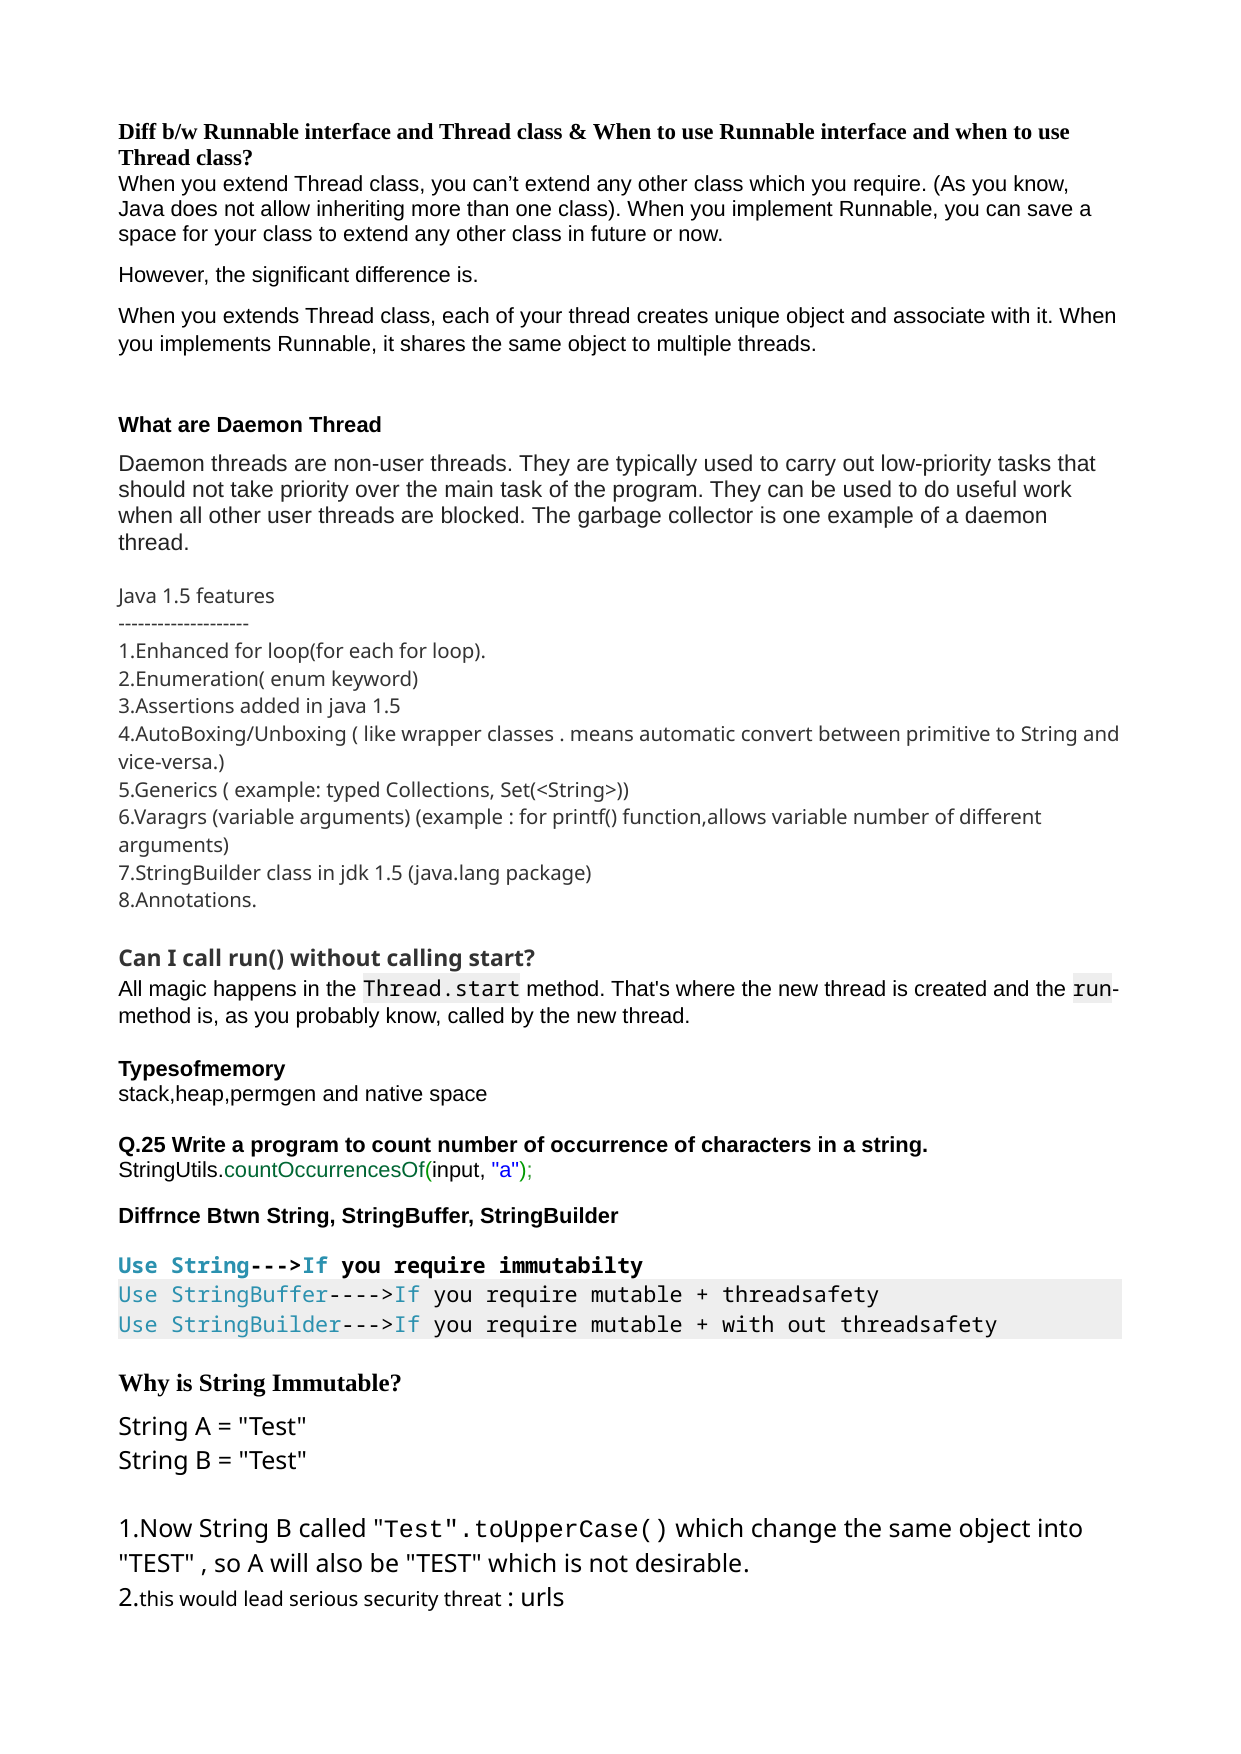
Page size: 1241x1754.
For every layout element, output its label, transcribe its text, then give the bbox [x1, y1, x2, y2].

text stack,heap,permgen and native space [118, 1081, 1122, 1106]
text Use StringBuilder--->If you require mutable + with out threadsafety [118, 1309, 1122, 1339]
text Diff b/w Runnable interface and Thread class & When to use Runnable interface and when to use Thread class? [118, 118, 1122, 171]
text Daemon threads are non-user threads. They are typically used to carry out low-priority tasks that should not take priority over the main task of the program. They can be used to do useful work when all other user threads are blocked. The garbage collector is one example of a daemon thread. [118, 449, 1122, 555]
text Use String--->If you require immutabilty [118, 1249, 1122, 1279]
text Can I call run() without calling start? [118, 942, 1122, 973]
text All magic happens in the Thread.start method. That's where the new thread is created and the run-method is, as you probably know, called by the new thread. [118, 973, 1122, 1028]
text However, the significant difference is. [118, 259, 1122, 287]
text When you extends Thread class, each of your thread creates unique object and associate with it. When you implements Runnable, it shares the same object to multiple threads. [118, 299, 1122, 356]
text Java 1.5 features -------------------- 1.Enhanced for loop(for each for loop). 2.Enumeration( enum keyword) 3.Assertions added in java 1.5 4.AutoBoxing/Unboxing ( like wrapper classes . means automatic convert between primitive to String and vice-versa.) 5.Generics ( example: typed Collections, Set(<String>)) 6.Varagrs (variable arguments) (example : for printf() function,allows variable number of different arguments) 7.StringBuilder class in jdk 1.5 (java.lang package) 8.Annotations. [118, 581, 1122, 914]
text StringUtils.countOccurrencesOf(input, "a"); [118, 1157, 1122, 1203]
text Why is String Immutable? [118, 1339, 1122, 1396]
text Diffrnce Btwn String, StringBuffer, StringBuilder [118, 1203, 1122, 1228]
text String A = "Test" String B = "Test" 1.Now String B called "Test".toUpperCase() which change the same object into "TEST" , so A will also be "TEST" which is not desirable. 2.this would lead serious security threat : urls [118, 1409, 1122, 1613]
text Q.25 Write a program to count number of occurrence of characters in a string. [118, 1131, 1122, 1157]
text What are Daemon Thread [118, 409, 1122, 437]
text Use StringBuffer---->If you require mutable + threadsafety [118, 1279, 1122, 1309]
text Typesofmemory [118, 1056, 1122, 1081]
text When you extend Thread class, you can’t extend any other class which you require. (As you know, Java does not allow inheriting more than one class). When you implement Runnable, you can save a space for your class to extend any other class in future or now. [118, 171, 1122, 246]
